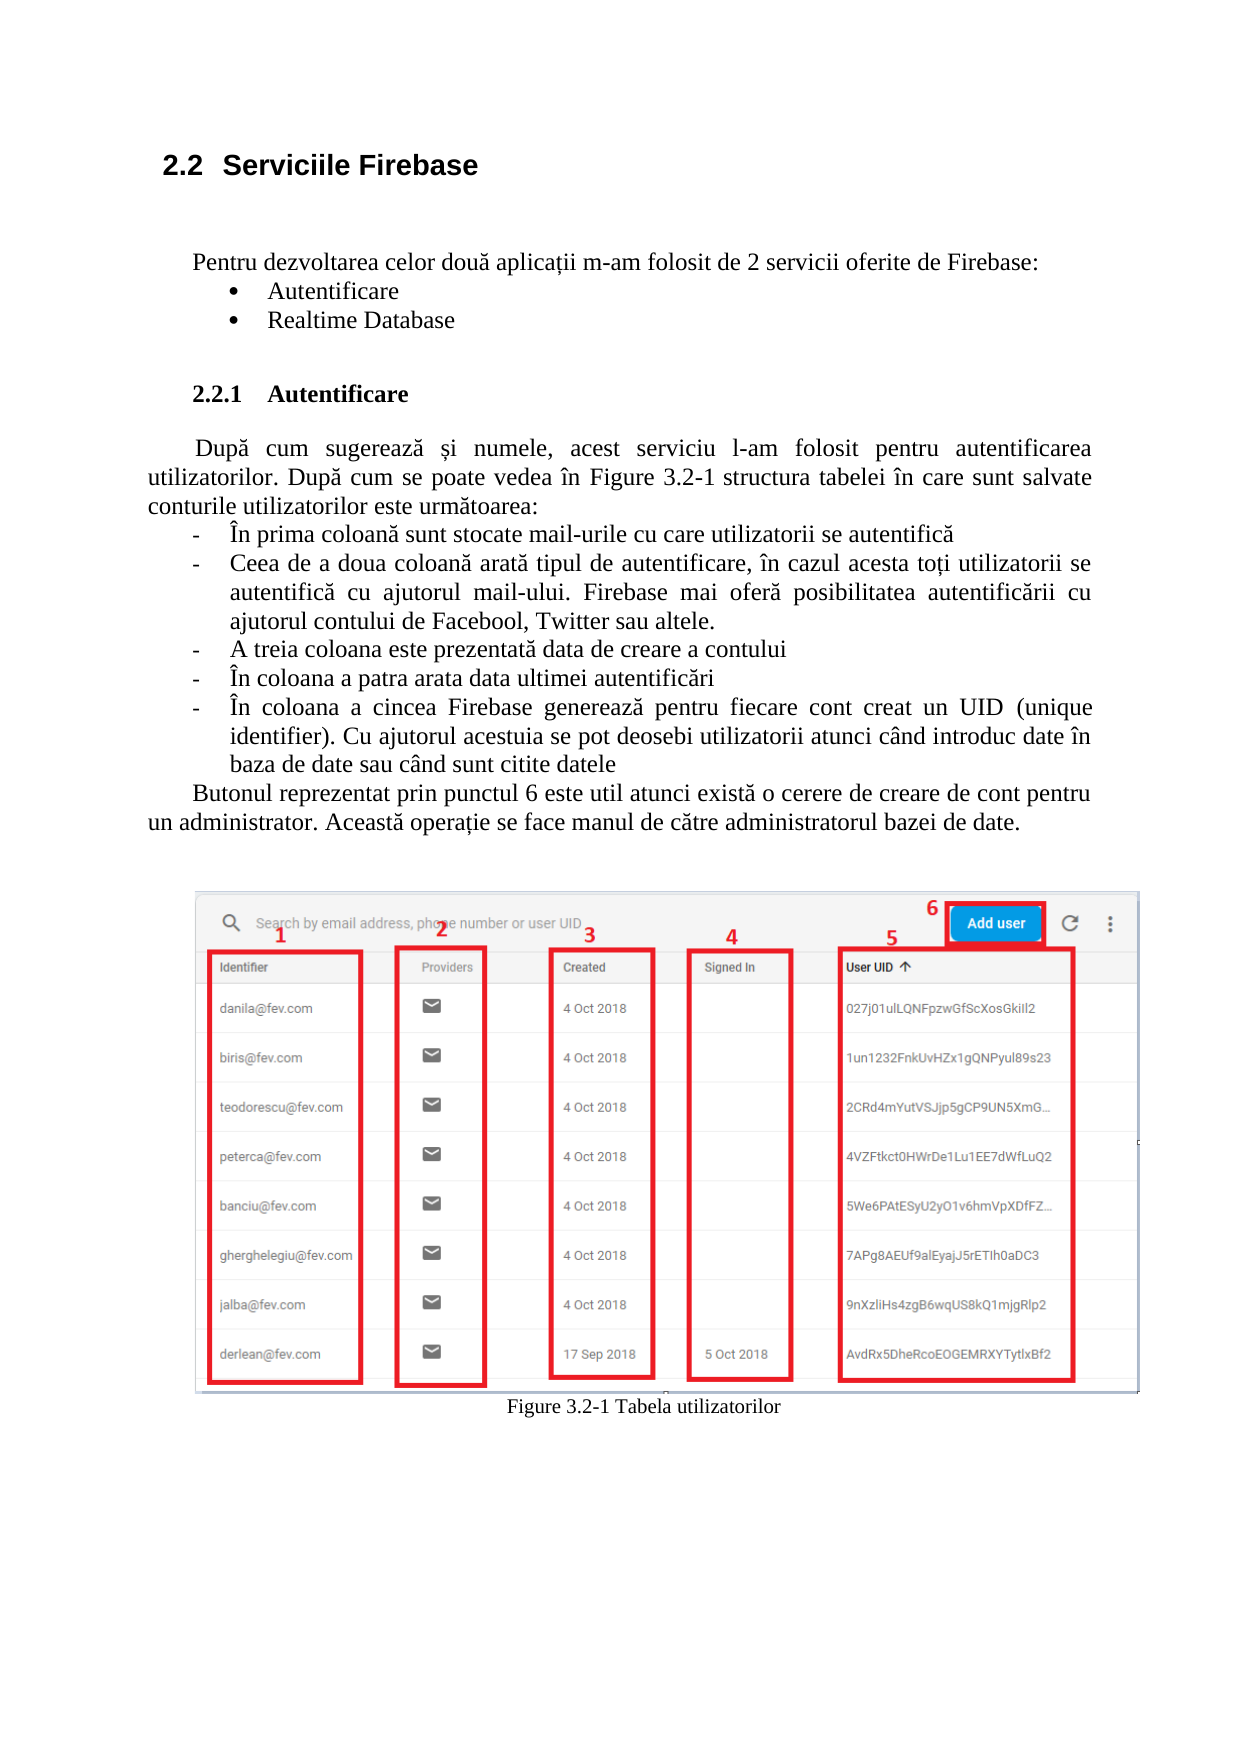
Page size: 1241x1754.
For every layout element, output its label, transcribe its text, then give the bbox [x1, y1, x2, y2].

list Pentru dezvoltarea celor două aplicații m-am folosit de 2 servicii oferite de Firebase: [192, 247, 1093, 276]
list În coloana a cincea Firebase generează pentru fiecare cont creat un UID (unique identifier). Cu ajutorul acestuia se pot deosebi utilizatorii atunci când introduc date în baza de date sau când sunt citite datele [192, 692, 1093, 778]
list Ceea de a doua coloană arată tipul de autentificare, în cazul acesta toți utilizatorii se autentifică cu ajutorul mail-ului. Firebase mai oferă posibilitatea autentificării cu ajutorul contului de Facebool, Twitter sau altele. [192, 548, 1093, 634]
text Figure 3.2‑1 Tabela utilizatorilor [148, 1394, 1093, 1418]
list Realtime Database [229, 305, 1093, 334]
list A treia coloana este prezentată data de creare a contului [192, 634, 1093, 663]
subtitle Serviciile Firebase [162, 148, 1093, 181]
subtitle Autentificare [192, 379, 1093, 408]
list În coloana a patra arata data ultimei autentificări [192, 663, 1093, 692]
list Autentificare [229, 276, 1093, 305]
text După cum sugerează și numele, acest serviciu l-am folosit pentru autentificarea utilizatorilor. După cum se poate vedea în Figure 3.2‑1 structura tabelei în care sunt salvate conturile utilizatorilor este următoarea: [148, 433, 1093, 519]
list În prima coloană sunt stocate mail-urile cu care utilizatorii se autentifică [192, 519, 1093, 548]
list Butonul reprezentat prin punctul 6 este util atunci există o cerere de creare de cont pentru un administrator. Această operație se face manul de către administratorul bazei de date. [148, 778, 1093, 836]
